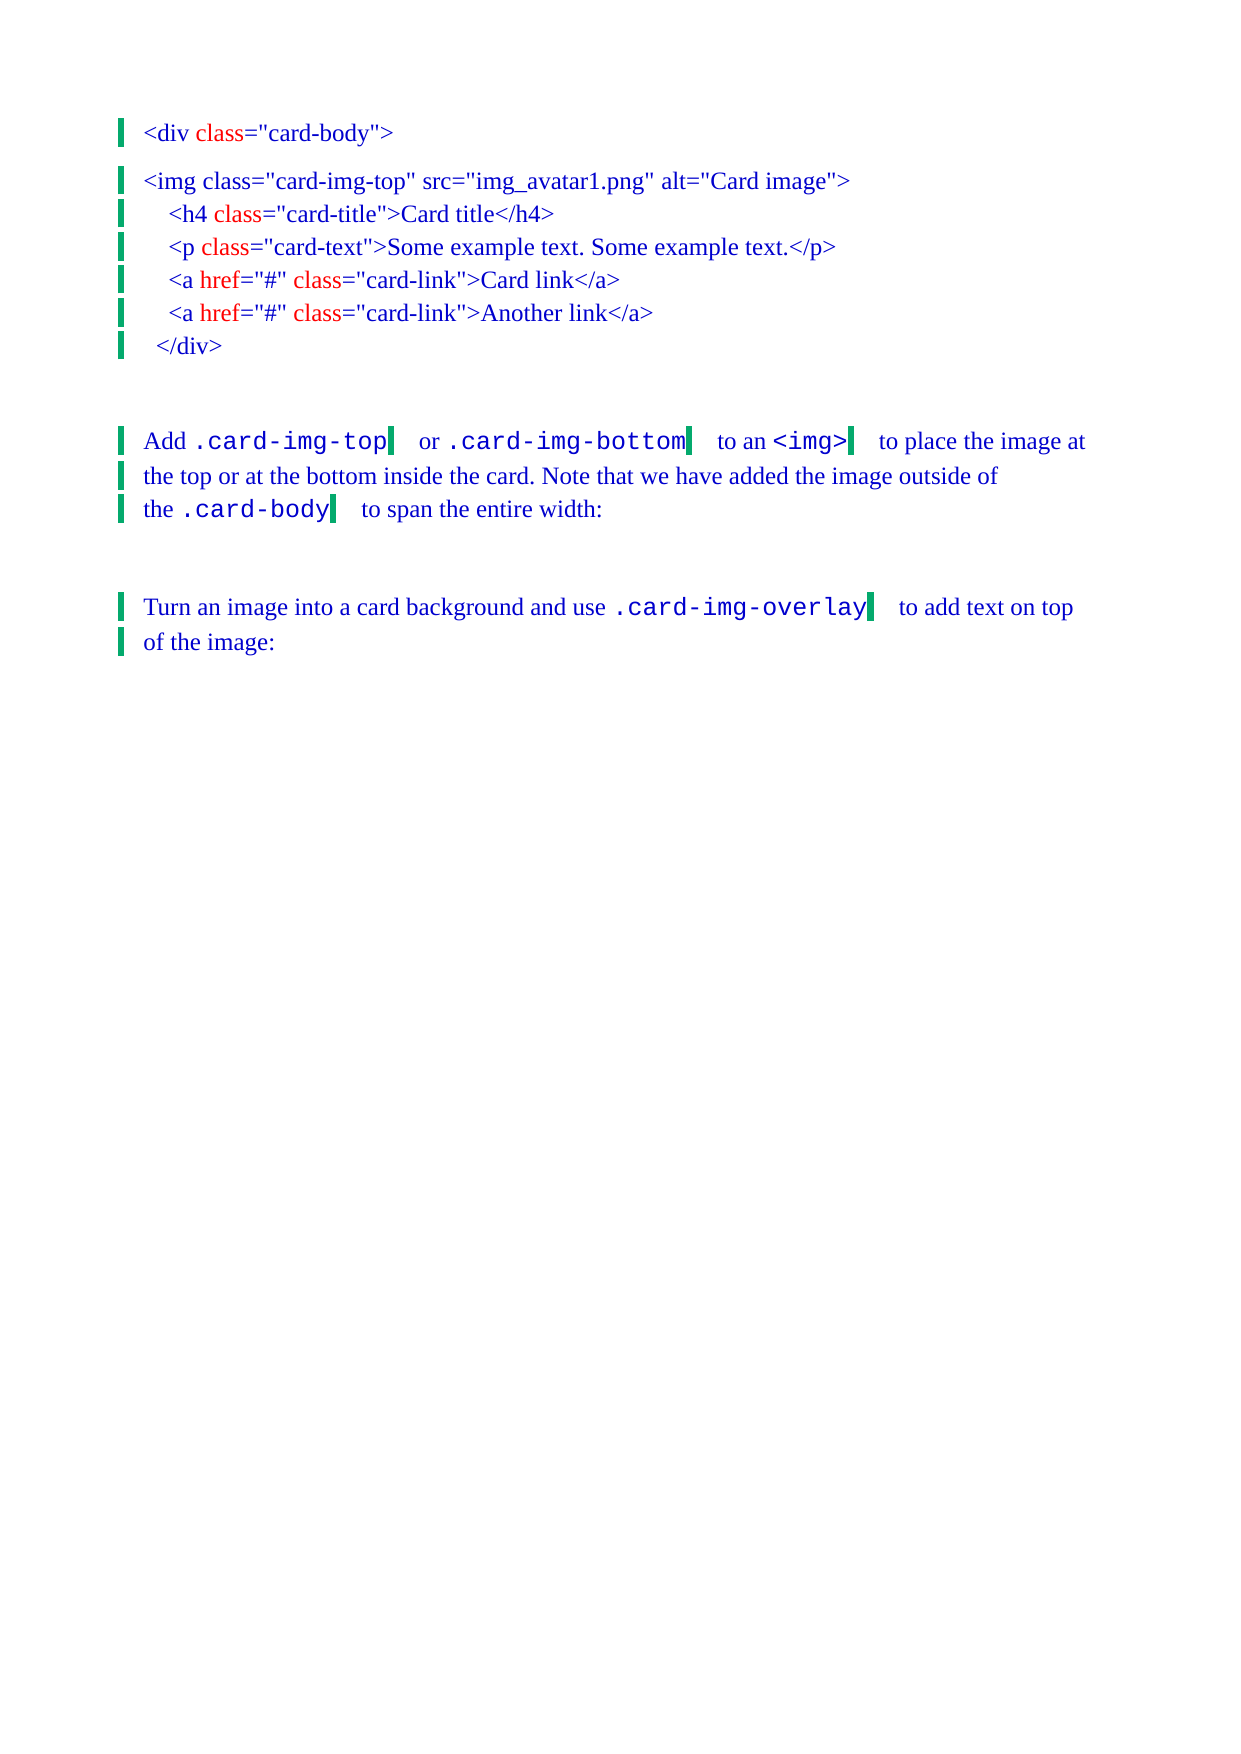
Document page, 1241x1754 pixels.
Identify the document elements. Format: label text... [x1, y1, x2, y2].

text Turn an image into a card background and use .card-img-overlay to add text on top of the image: [118, 592, 1122, 656]
text Add .card-img-top or .card-img-bottom to an <img> to place the image at the top or at the bottom inside the card. Note that we have added the image outside of the .card-body to span the entire width: [118, 426, 1122, 525]
text <div class="card-body"> [124, 118, 1122, 147]
text <img class="card-img-top" src="img_avatar1.png" alt="Card image"> <h4 class="card-title">Card title</h4> <p class="card-text">Some example text. Some example text.</p> <a href="#" class="card-link">Card link</a> <a href="#" class="card-link">Another link</a> </div> [118, 166, 1122, 359]
